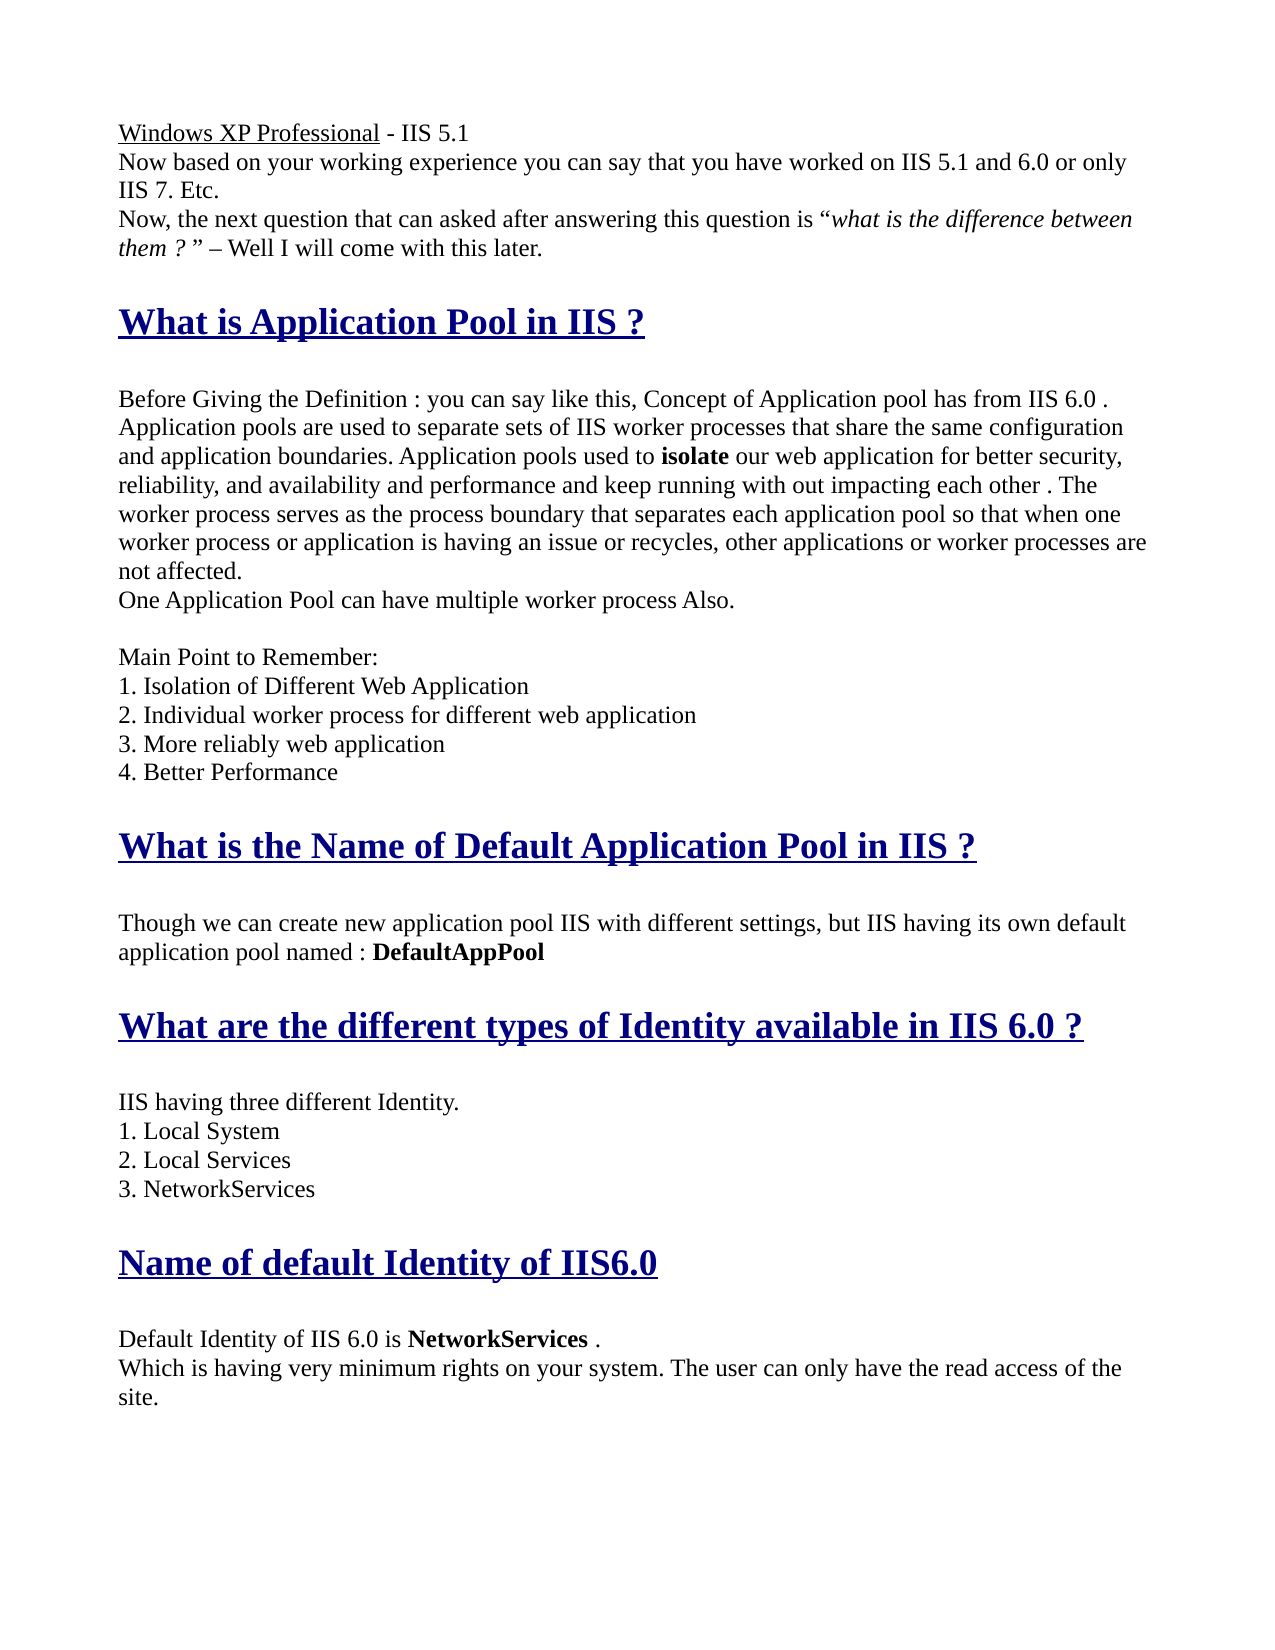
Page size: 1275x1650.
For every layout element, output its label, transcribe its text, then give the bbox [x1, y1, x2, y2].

text Before Giving the Definition : you can say like this, Concept of Application pool has from IIS 6.0 . Application pools are used to separate sets of IIS worker processes that share the same configuration and application boundaries. Application pools used to isolate our web application for better security, reliability, and availability and performance and keep running with out impacting each other . The worker process serves as the process boundary that separates each application pool so that when one worker process or application is having an issue or recycles, other applications or worker processes are not affected. One Application Pool can have multiple worker process Also. Main Point to Remember: 1. Isolation of Different Web Application 2. Individual worker process for different web application 3. More reliably web application 4. Better Performance [118, 355, 1157, 786]
text Windows XP Professional - IIS 5.1 Now based on your working experience you can say that you have worked on IIS 5.1 and 6.0 or only IIS 7. Etc. Now, the next question that can asked after answering this question is “what is the difference between them ? ” – Well I will come with this later. [118, 118, 1157, 262]
subtitle What is Application Pool in IIS ? [118, 299, 1157, 342]
text Default Identity of IIS 6.0 is NetworkServices . Which is having very minimum rights on your system. The user can only have the read access of the site. [118, 1296, 1157, 1411]
subtitle What is the Name of Default Application Pool in IIS ? [118, 824, 1157, 867]
subtitle What are the different types of Identity available in IIS 6.0 ? [118, 1003, 1157, 1046]
subtitle Name of default Identity of IIS6.0 [118, 1240, 1157, 1283]
text Though we can create new application pool IIS with different settings, but IIS having its own default application pool named : DefaultAppPool [118, 879, 1157, 966]
text IIS having three different Identity. 1. Local System 2. Local Services 3. NetworkServices [118, 1059, 1157, 1202]
